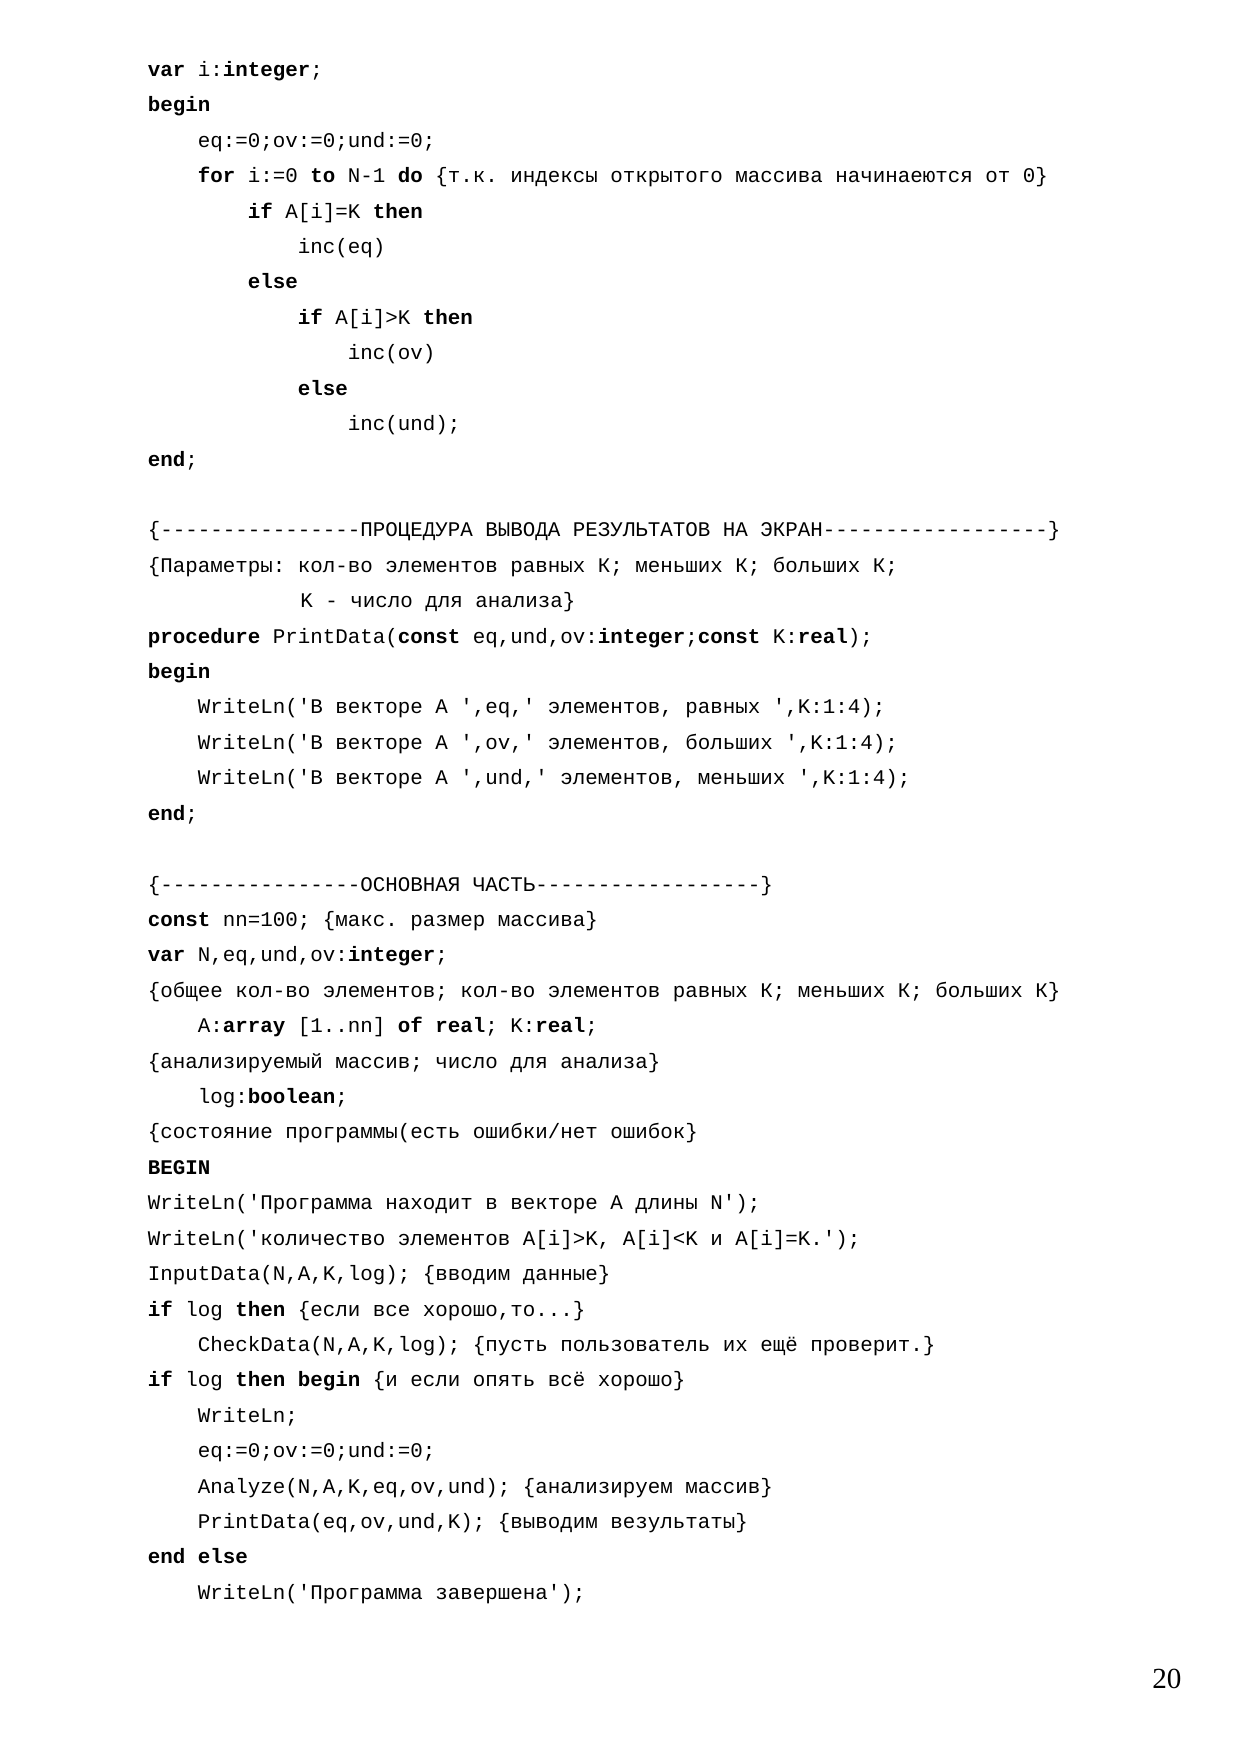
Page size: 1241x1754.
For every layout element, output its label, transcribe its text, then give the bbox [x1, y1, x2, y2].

text InputData(N,A,K,log); {вводим данные} [148, 1263, 1181, 1287]
text WriteLn('В векторе А ',und,' элементов, меньших ',K:1:4); [148, 767, 1181, 791]
text begin [148, 94, 1181, 118]
text else [148, 272, 1181, 295]
text {состояние программы(есть ошибки/нет ошибок} [148, 1122, 1181, 1145]
text end; [148, 803, 1181, 826]
text end else [148, 1547, 1181, 1570]
text A:array [1..nn] of real; K:real; [148, 1015, 1181, 1039]
text CheckData(N,A,K,log); {пусть пользователь их ещё проверит.} [148, 1334, 1181, 1358]
text var N,eq,und,ov:integer; [148, 944, 1181, 968]
text for i:=0 to N-1 do {т.к. индексы открытого массива начинаеются от 0} [148, 165, 1181, 189]
text log:boolean; [148, 1086, 1181, 1110]
text if A[i]>K then [148, 307, 1181, 331]
text {----------------ПРОЦЕДУРА ВЫВОДА РЕЗУЛЬТАТОВ НА ЭКРАН------------------} [148, 519, 1181, 543]
text K - число для анализа} [148, 590, 1181, 614]
text if log then {если все хорошо,то...} [148, 1299, 1181, 1322]
text {Параметры: кол-во элементов равных К; меньших К; больших К; [148, 555, 1181, 578]
text {----------------ОСНОВНАЯ ЧАСТЬ------------------} [148, 874, 1181, 897]
text const nn=100; {макс. размер массива} [148, 909, 1181, 933]
text eq:=0;ov:=0;und:=0; [148, 130, 1181, 153]
text WriteLn('В векторе А ',ov,' элементов, больших ',K:1:4); [148, 732, 1181, 756]
text var i:integer; [148, 59, 1181, 83]
text WriteLn('Программа завершена'); [148, 1582, 1181, 1606]
text BEGIN [148, 1157, 1181, 1181]
text {анализируемый массив; число для анализа} [148, 1051, 1181, 1074]
text eq:=0;ov:=0;und:=0; [148, 1440, 1181, 1464]
text Analyze(N,A,K,eq,ov,und); {анализируем массив} [148, 1476, 1181, 1499]
text inc(ov) [148, 342, 1181, 366]
text if log then begin {и если опять всё хорошо} [148, 1369, 1181, 1393]
text {общее кол-во элементов; кол-во элементов равных К; меньших К; больших К} [148, 980, 1181, 1003]
text begin [148, 661, 1181, 685]
text if A[i]=K then [148, 201, 1181, 224]
text procedure PrintData(const eq,und,ov:integer;const K:real); [148, 626, 1181, 649]
text inc(eq) [148, 236, 1181, 260]
text inc(und); [148, 413, 1181, 437]
text end; [148, 449, 1181, 472]
text WriteLn('В векторе А ',eq,' элементов, равных ',K:1:4); [148, 697, 1181, 720]
text PrintData(eq,ov,und,K); {выводим везультаты} [148, 1511, 1181, 1535]
text else [148, 378, 1181, 401]
text WriteLn; [148, 1405, 1181, 1428]
text WriteLn('количество элементов A[i]>K, A[i]<K и A[i]=K.'); [148, 1228, 1181, 1251]
text WriteLn('Программа находит в векторе A длины N'); [148, 1192, 1181, 1216]
